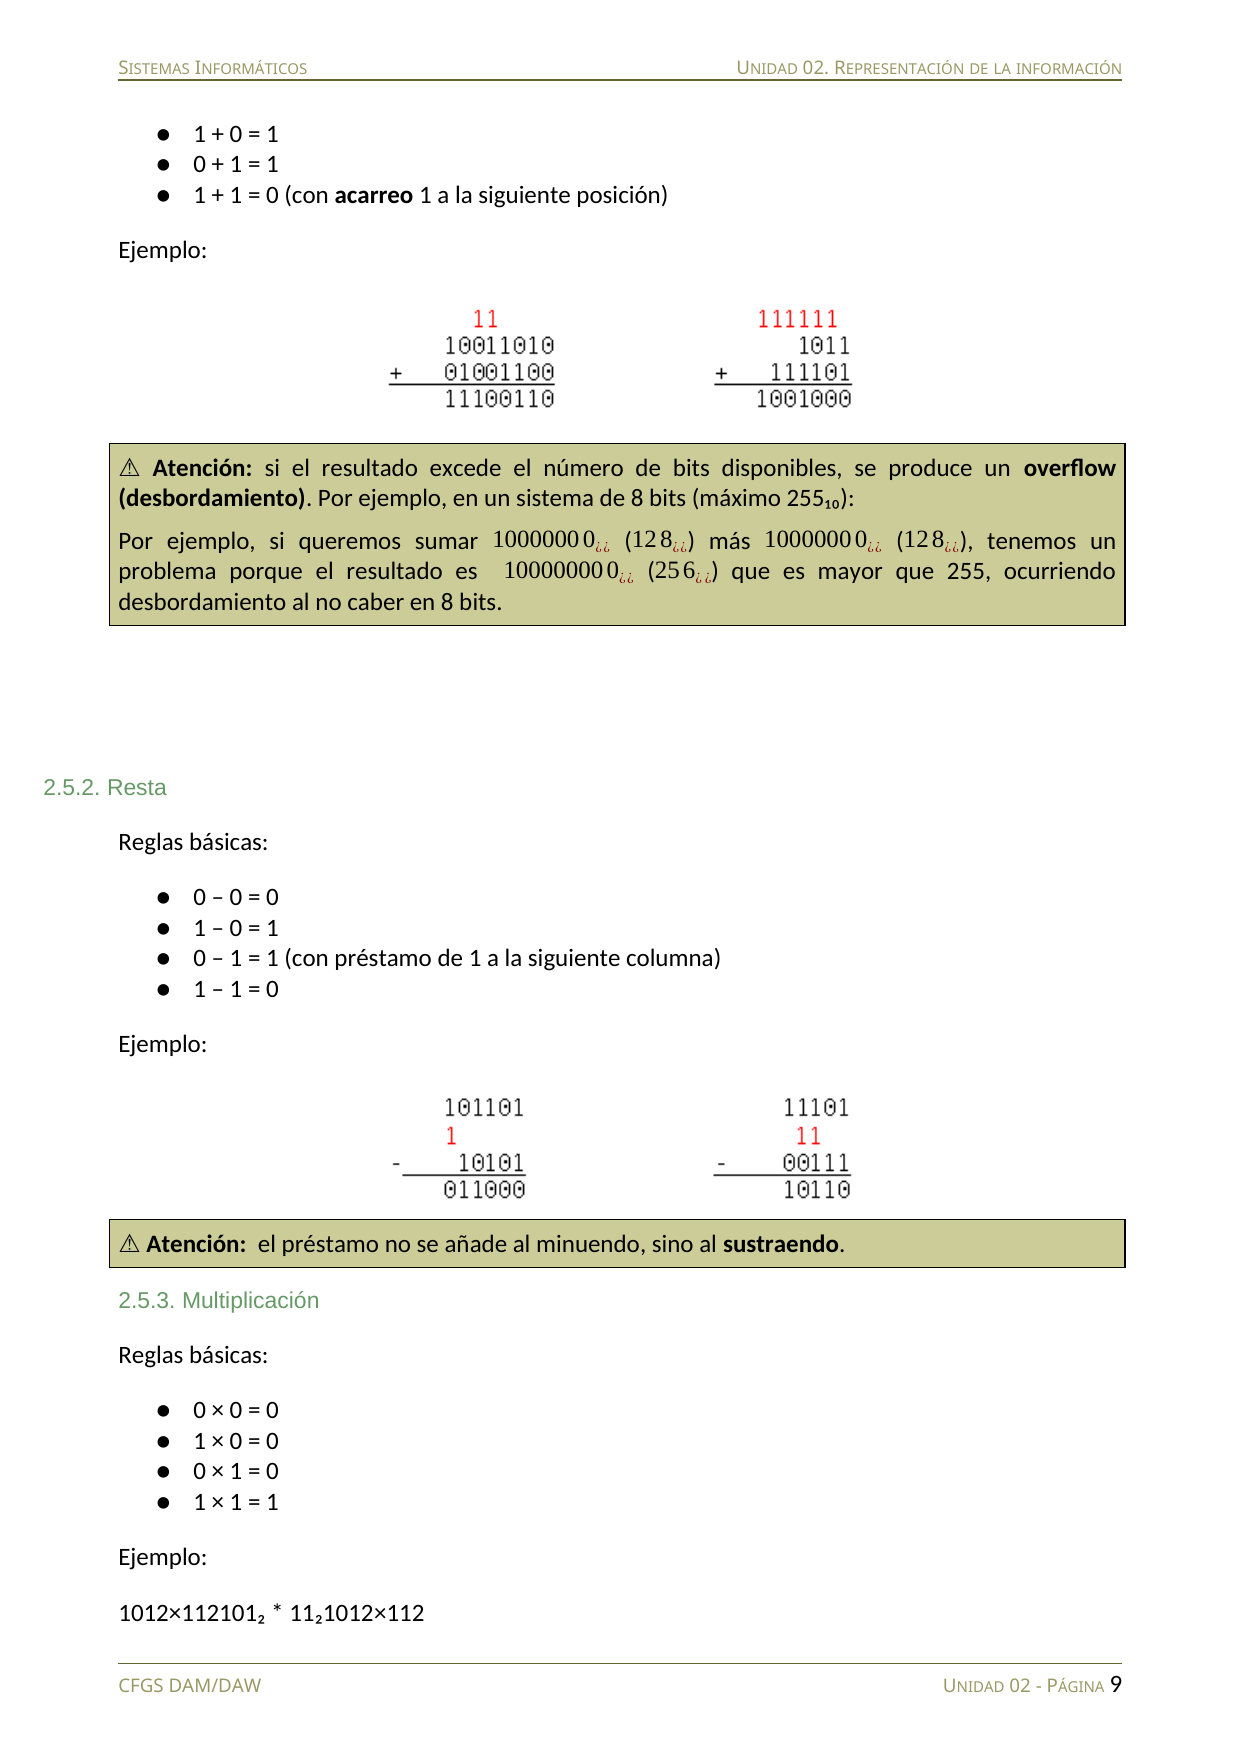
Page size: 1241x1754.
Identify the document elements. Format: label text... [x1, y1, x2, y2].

text Reglas básicas: [118, 1339, 1122, 1369]
list 1 × 1 = 1 [156, 1486, 1122, 1516]
list 1 – 0 = 1 [156, 912, 1122, 942]
text Reglas básicas: [118, 826, 1122, 856]
picture [373, 1083, 867, 1211]
list 0 × 1 = 0 [156, 1455, 1122, 1486]
text Ejemplo: [118, 1541, 1122, 1572]
text Ejemplo: [118, 234, 1122, 265]
text Ejemplo: [118, 1028, 1122, 1059]
list 1 × 0 = 0 [156, 1425, 1122, 1455]
text ⚠️ Atención: si el resultado excede el número de bits disponibles, se produce un overflow (desbordamiento). Por ejemplo, en un sistema de 8 bits (máximo 255₁₀): [110, 444, 1124, 513]
list 0 + 1 = 1 [156, 148, 1122, 179]
list 1 + 1 = 0 (con acarreo 1 a la siguiente posición) [156, 179, 1122, 209]
list 0 – 1 = 1 (con préstamo de 1 a la siguiente columna) [156, 942, 1122, 973]
text 1012×112101₂ * 11₂1012​×112​ [118, 1597, 1122, 1627]
list 1 – 1 = 0 [156, 973, 1122, 1003]
list 1 + 0 = 1 [156, 118, 1122, 148]
text ⚠️ Atención: el préstamo no se añade al minuendo, sino al sustraendo. [110, 1220, 1124, 1267]
text Por ejemplo, si queremos sumar () más (), tenemos un problema porque el resultado es () que es mayor que 255, ocurriendo desbordamiento al no caber en 8 bits. [110, 516, 1124, 625]
subtitle 2.5.2. Resta [43, 774, 1122, 801]
subtitle 2.5.3. Multiplicación [118, 1287, 1122, 1314]
list 0 × 0 = 0 [156, 1394, 1122, 1425]
picture [372, 290, 868, 434]
list 0 – 0 = 0 [156, 881, 1122, 912]
